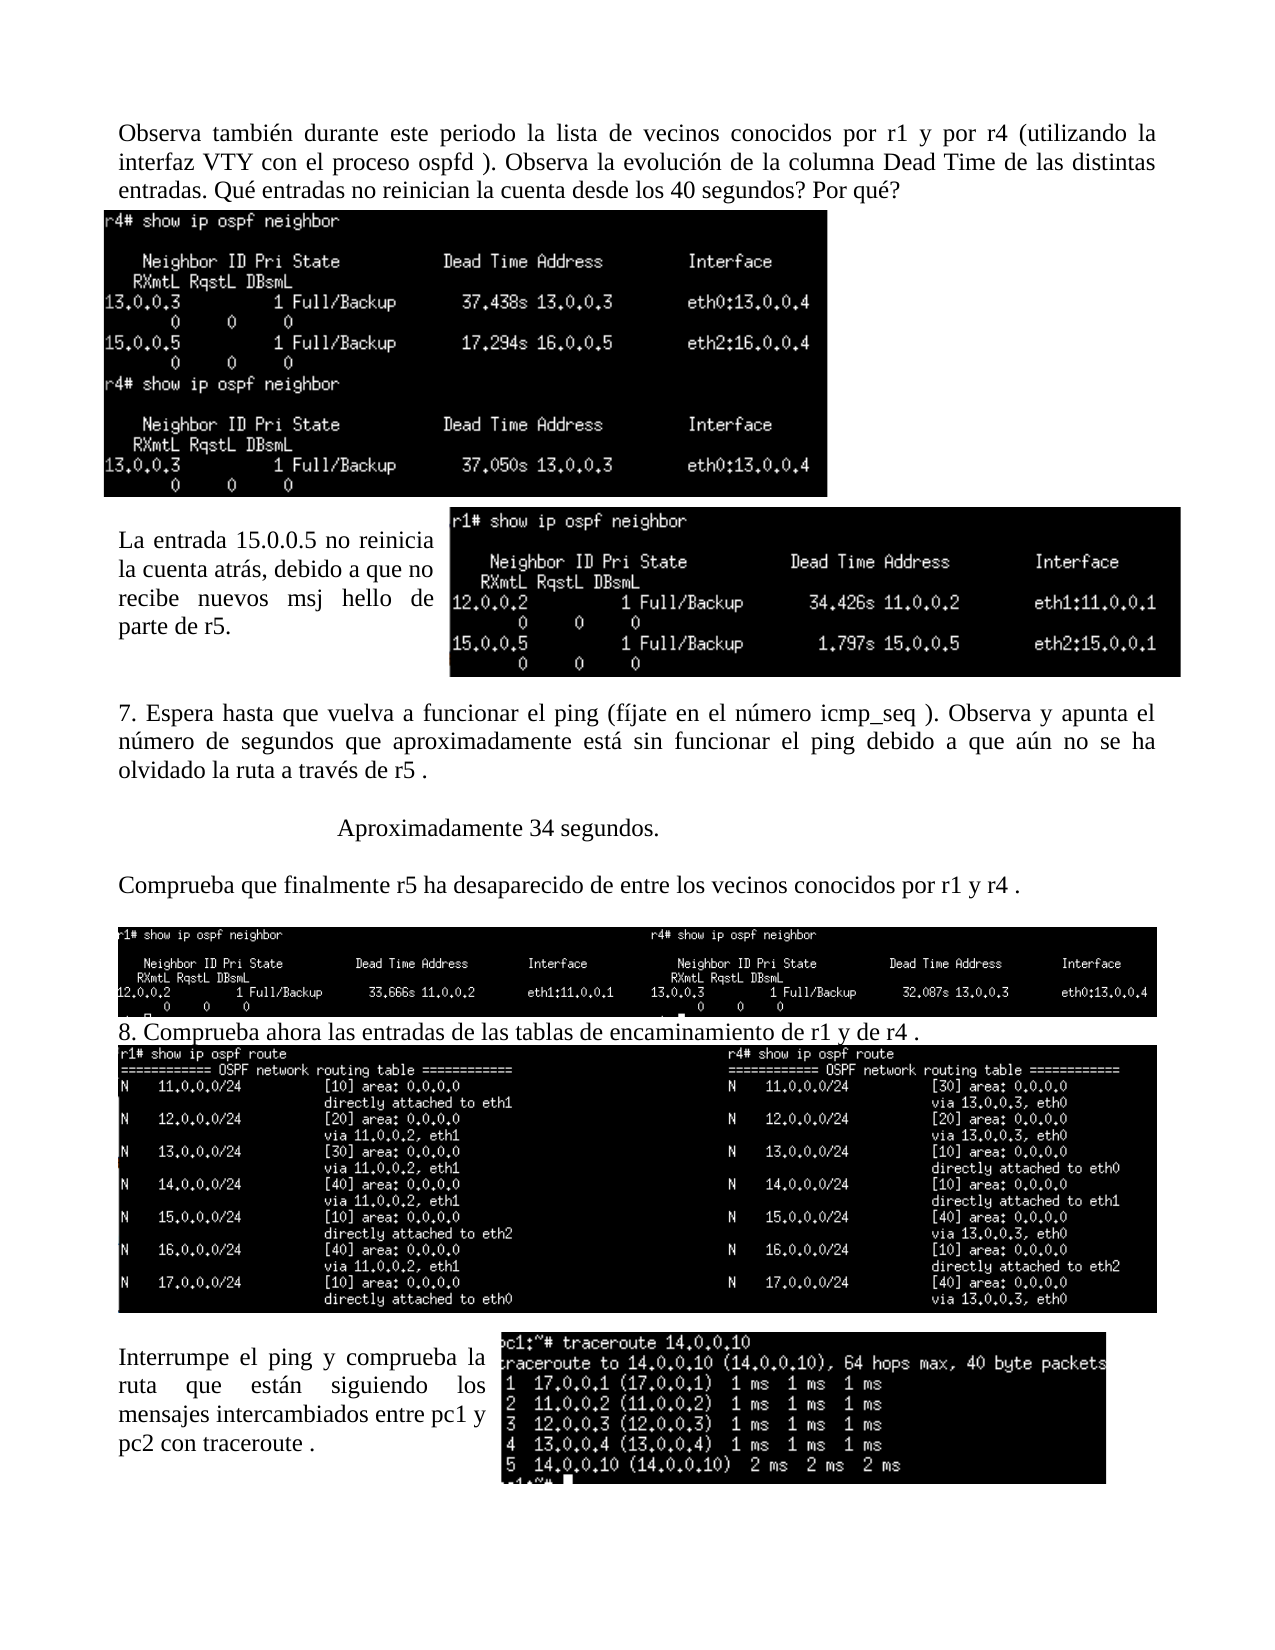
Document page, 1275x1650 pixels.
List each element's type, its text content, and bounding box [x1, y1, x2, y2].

picture [501, 1332, 1107, 1484]
picture [118, 927, 1157, 1017]
picture [103, 210, 828, 497]
text 8. Comprueba ahora las entradas de las tablas de encaminamiento de r1 y de r4 . [118, 1017, 1157, 1045]
text [1107, 1342, 1157, 1457]
text Comprueba que finalmente r5 ha desaparecido de entre los vecinos conocidos por r1 y r4 . [118, 870, 1157, 899]
text Observa también durante este periodo la lista de vecinos conocidos por r1 y por r4 (utilizando la interfaz VTY con el proceso ospfd ). Observa la evolución de la columna Dead Time de las distintas entradas. Qué entradas no reinician la cuenta desde los 40 segundos? Por qué? [118, 118, 1157, 204]
text La entrada 15.0.0.5 no reinicia la cuenta atrás, debido a que no recibe nuevos msj hello de parte de r5. [118, 525, 449, 640]
picture [449, 507, 1181, 677]
text 7. Espera hasta que vuelva a funcionar el ping (fíjate en el número icmp_seq ). Observa y apunta el número de segundos que aproximadamente está sin funcionar el ping debido a que aún no se ha olvidado la ruta a través de r5 . [118, 698, 1157, 784]
picture [118, 1045, 1157, 1313]
text Interrumpe el ping y comprueba la ruta que están siguiendo los mensajes intercambiados entre pc1 y pc2 con traceroute . [118, 1342, 501, 1457]
text Aproximadamente 34 segundos. [118, 813, 1157, 841]
